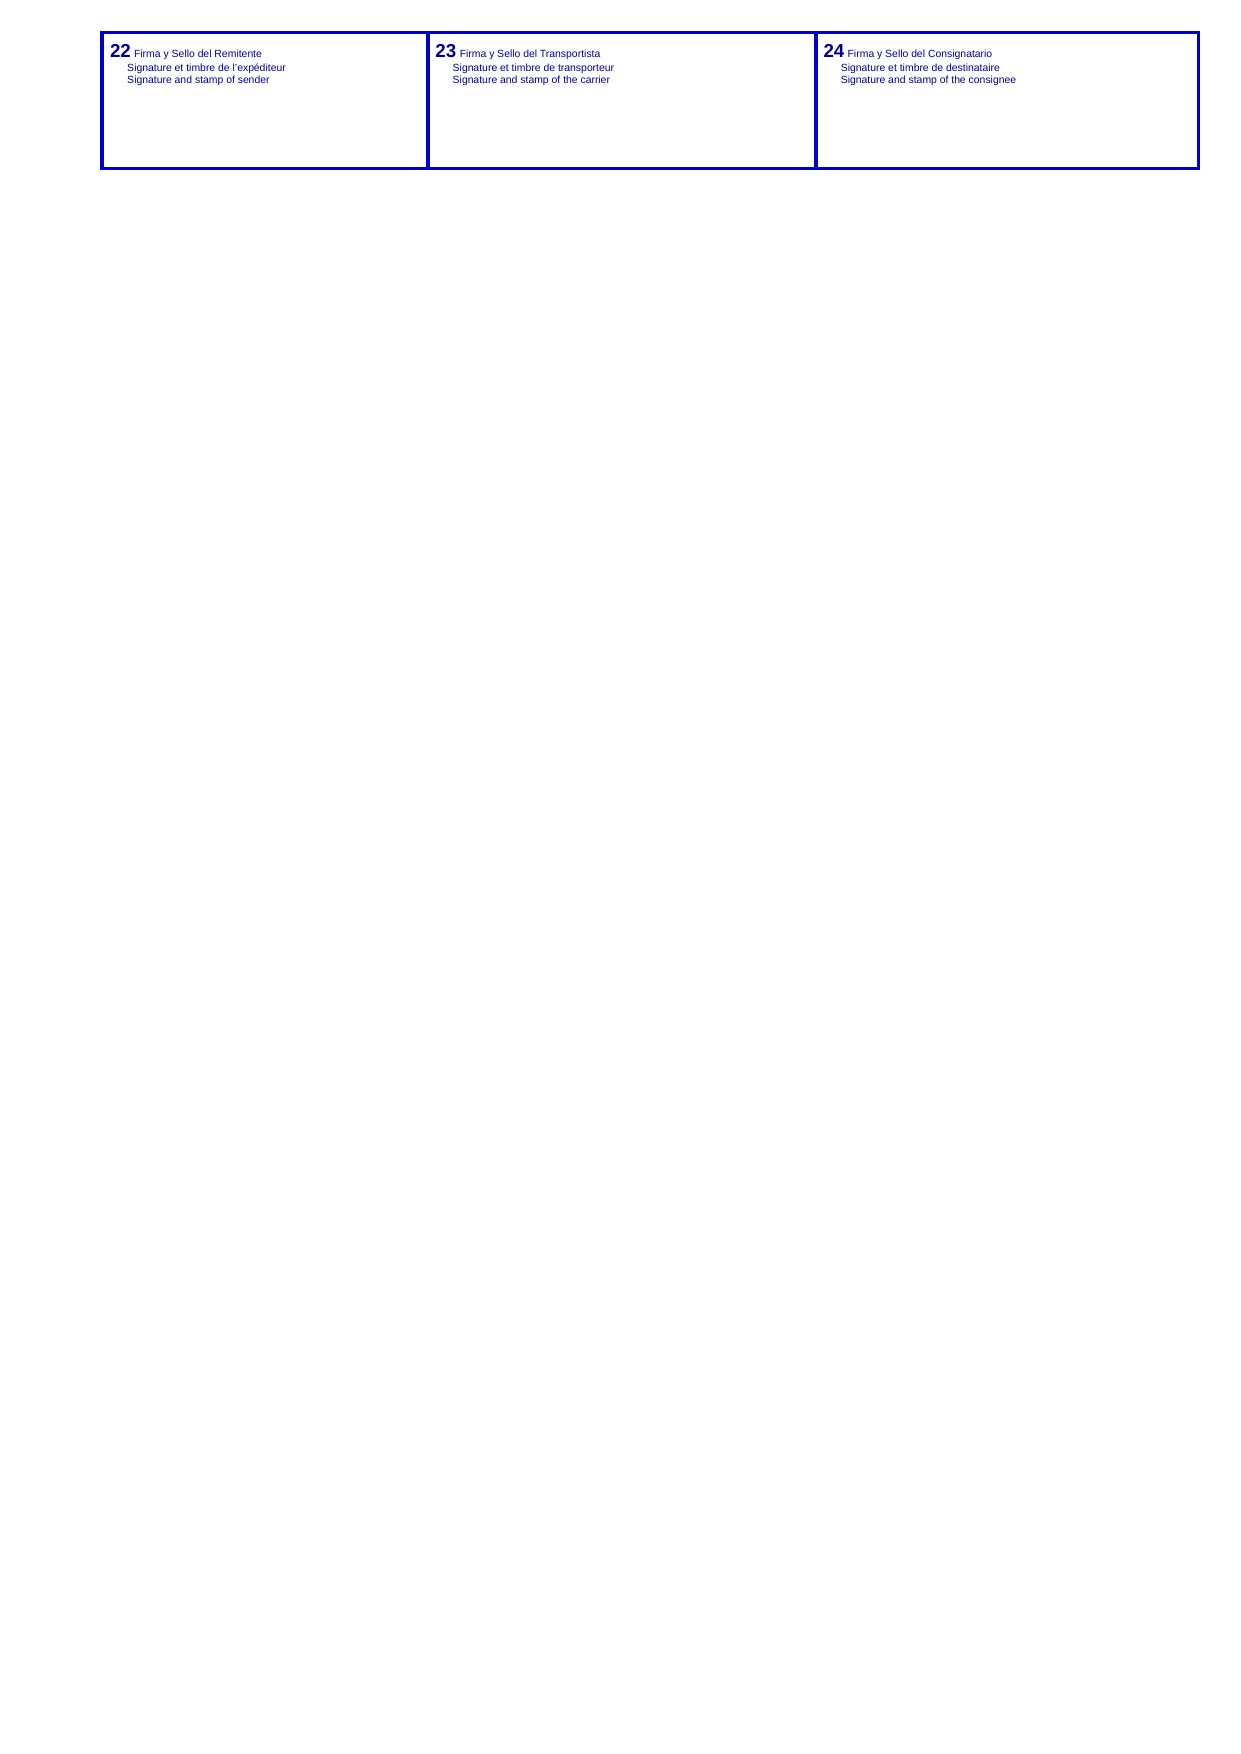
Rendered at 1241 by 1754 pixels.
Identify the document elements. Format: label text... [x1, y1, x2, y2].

table_cell 24 Firma y Sello del Consignatario Signature et timbre de destinataire Signature and stamp of the consignee [818, 34, 1197, 167]
table_cell 22 Firma y Sello del Remitente Signature et timbre de l’expéditeur Signature and stamp of sender [104, 34, 426, 167]
table_cell 23 Firma y Sello del Transportista Signature et timbre de transporteur Signature and stamp of the carrier [430, 34, 814, 167]
